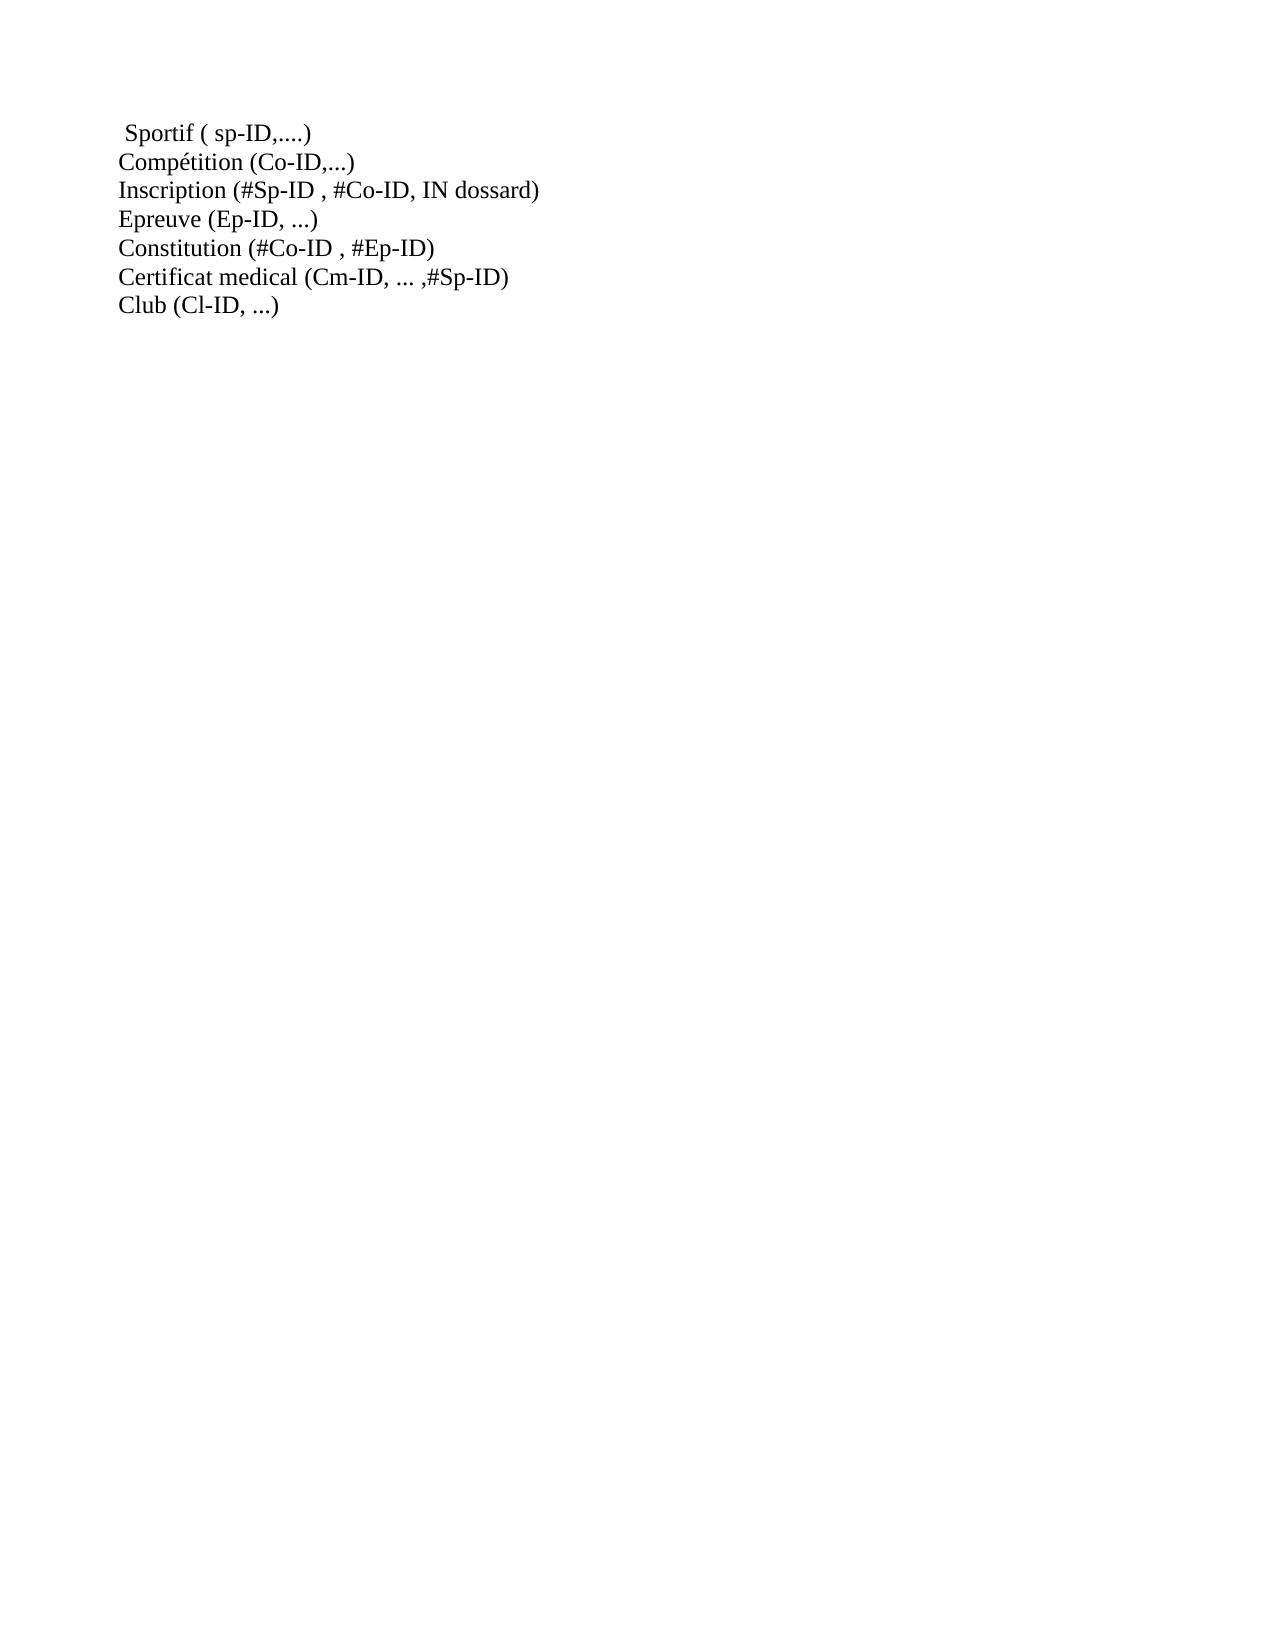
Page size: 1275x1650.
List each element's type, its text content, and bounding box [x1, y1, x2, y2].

text Sportif ( sp-ID,....) [118, 118, 1157, 147]
text Inscription (#Sp-ID , #Co-ID, IN dossard) [118, 176, 1157, 204]
text Certificat medical (Cm-ID, ... ,#Sp-ID) [118, 262, 1157, 291]
text Epreuve (Ep-ID, ...) [118, 204, 1157, 233]
text Constitution (#Co-ID , #Ep-ID) [118, 233, 1157, 262]
text Club (Cl-ID, ...) [118, 291, 1157, 319]
text Compétition (Co-ID,...) [118, 147, 1157, 176]
